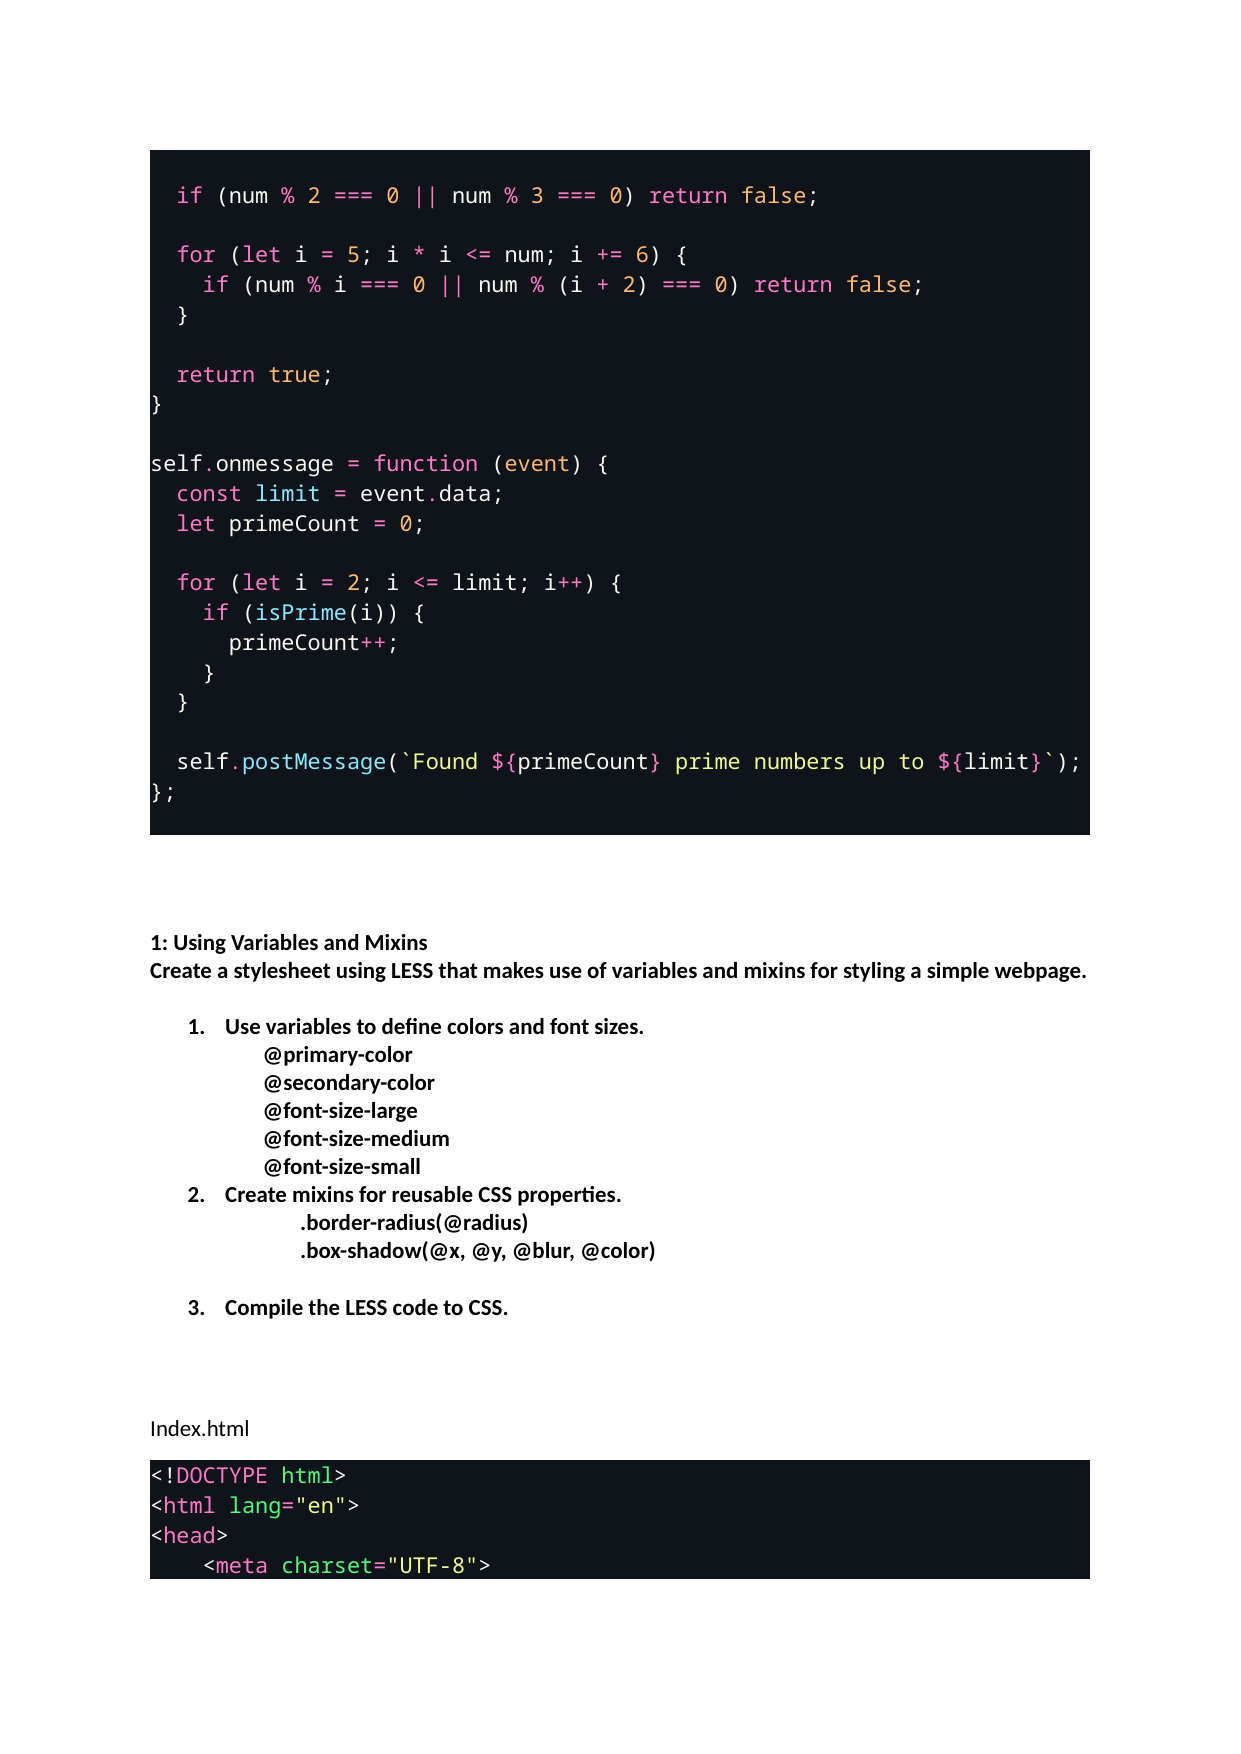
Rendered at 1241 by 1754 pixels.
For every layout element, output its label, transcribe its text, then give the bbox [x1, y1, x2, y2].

text }; [150, 776, 1090, 805]
text } [150, 299, 1090, 329]
text if (num % 2 === 0 || num % 3 === 0) return false; [150, 180, 1090, 209]
text primeCount++; [150, 627, 1090, 656]
text self.onmessage = function (event) { [150, 448, 1090, 478]
text @secondary-color [262, 1068, 1090, 1096]
text for (let i = 5; i * i <= num; i += 6) { [150, 239, 1090, 269]
text @font-size-small [262, 1152, 1090, 1181]
text @font-size-medium [262, 1124, 1090, 1152]
list .border-radius(@radius) [300, 1208, 1090, 1237]
text if (isPrime(i)) { [150, 597, 1090, 627]
text self.postMessage(`Found ${primeCount} prime numbers up to ${limit}`); [150, 746, 1090, 776]
list Compile the LESS code to CSS. [187, 1293, 1090, 1321]
list Use variables to define colors and font sizes. [187, 1012, 1090, 1040]
text Index.html [150, 1414, 1090, 1442]
text } [150, 686, 1090, 716]
text } [150, 656, 1090, 686]
text @font-size-large [262, 1096, 1090, 1124]
text <head> [150, 1520, 1090, 1550]
text @primary-color [262, 1040, 1090, 1068]
text 1: Using Variables and Mixins [150, 928, 1090, 956]
text } [150, 388, 1090, 418]
text if (num % i === 0 || num % (i + 2) === 0) return false; [150, 269, 1090, 299]
text let primeCount = 0; [150, 507, 1090, 537]
text const limit = event.data; [150, 478, 1090, 507]
text Create a stylesheet using LESS that makes use of variables and mixins for styling a simple webpage. [150, 956, 1090, 984]
text for (let i = 2; i <= limit; i++) { [150, 567, 1090, 597]
text <!DOCTYPE html> [150, 1460, 1090, 1490]
text return true; [150, 358, 1090, 388]
text <meta charset="UTF-8"> [150, 1550, 1090, 1579]
list .box-shadow(@x, @y, @blur, @color) [300, 1237, 1090, 1264]
list Create mixins for reusable CSS properties. [187, 1181, 1090, 1208]
text <html lang="en"> [150, 1490, 1090, 1520]
